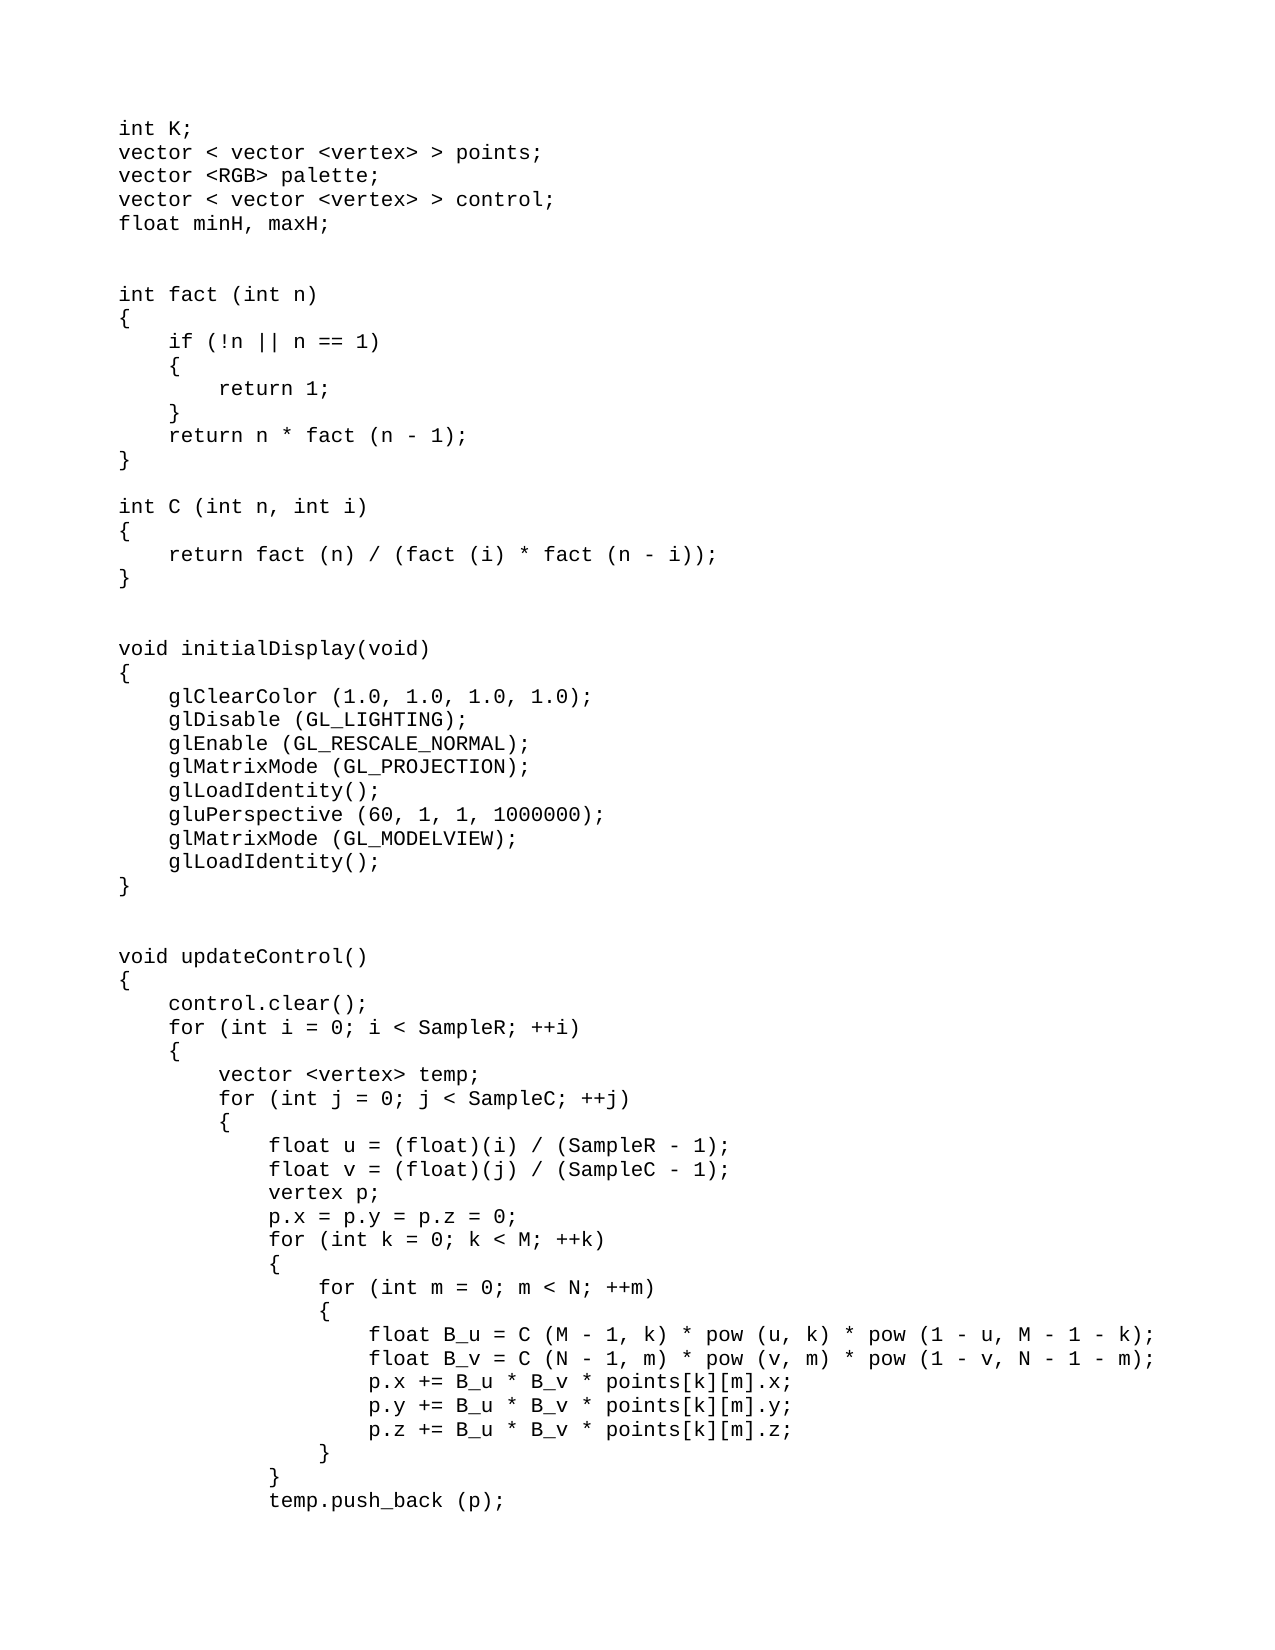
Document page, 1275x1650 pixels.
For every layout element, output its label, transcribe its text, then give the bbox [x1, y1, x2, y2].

text { [118, 1111, 1157, 1135]
text p.x = p.y = p.z = 0; [118, 1206, 1157, 1229]
text glMatrixMode (GL_MODELVIEW); [118, 827, 1157, 851]
text return fact (n) / (fact (i) * fact (n - i)); [118, 544, 1157, 567]
text glMatrixMode (GL_PROJECTION); [118, 757, 1157, 780]
text vector <vertex> temp; [118, 1064, 1157, 1088]
text glClearColor (1.0, 1.0, 1.0, 1.0); [118, 686, 1157, 709]
text { [118, 520, 1157, 544]
text temp.push_back (p); [118, 1489, 1157, 1513]
text { [118, 1300, 1157, 1324]
text } [118, 567, 1157, 591]
text } [118, 1442, 1157, 1466]
text } [118, 1466, 1157, 1489]
text p.y += B_u * B_v * points[k][m].y; [118, 1395, 1157, 1419]
text float v = (float)(j) / (SampleC - 1); [118, 1158, 1157, 1182]
text int fact (int n) [118, 284, 1157, 307]
text { [118, 662, 1157, 686]
text glEnable (GL_RESCALE_NORMAL); [118, 733, 1157, 757]
text gluPerspective (60, 1, 1, 1000000); [118, 804, 1157, 827]
text { [118, 307, 1157, 331]
text { [118, 1040, 1157, 1064]
text glLoadIdentity(); [118, 780, 1157, 804]
text vertex p; [118, 1182, 1157, 1206]
text int C (int n, int i) [118, 496, 1157, 520]
text glLoadIdentity(); [118, 851, 1157, 875]
text { [118, 969, 1157, 993]
text for (int m = 0; m < N; ++m) [118, 1277, 1157, 1300]
text { [118, 1253, 1157, 1277]
text for (int k = 0; k < M; ++k) [118, 1229, 1157, 1253]
text void updateControl() [118, 946, 1157, 969]
text float minH, maxH; [118, 213, 1157, 236]
text vector <RGB> palette; [118, 165, 1157, 189]
text p.x += B_u * B_v * points[k][m].x; [118, 1371, 1157, 1395]
text void initialDisplay(void) [118, 638, 1157, 662]
text int K; [118, 118, 1157, 142]
text for (int i = 0; i < SampleR; ++i) [118, 1017, 1157, 1040]
text float u = (float)(i) / (SampleR - 1); [118, 1135, 1157, 1158]
text return n * fact (n - 1); [118, 426, 1157, 449]
text vector < vector <vertex> > points; [118, 142, 1157, 165]
text } [118, 402, 1157, 426]
text vector < vector <vertex> > control; [118, 189, 1157, 213]
text for (int j = 0; j < SampleC; ++j) [118, 1088, 1157, 1111]
text } [118, 449, 1157, 473]
text } [118, 875, 1157, 898]
text { [118, 354, 1157, 378]
text float B_u = C (M - 1, k) * pow (u, k) * pow (1 - u, M - 1 - k); [118, 1324, 1157, 1348]
text glDisable (GL_LIGHTING); [118, 709, 1157, 733]
text return 1; [118, 378, 1157, 402]
text float B_v = C (N - 1, m) * pow (v, m) * pow (1 - v, N - 1 - m); [118, 1348, 1157, 1371]
text if (!n || n == 1) [118, 331, 1157, 354]
text control.clear(); [118, 993, 1157, 1017]
text p.z += B_u * B_v * points[k][m].z; [118, 1419, 1157, 1442]
